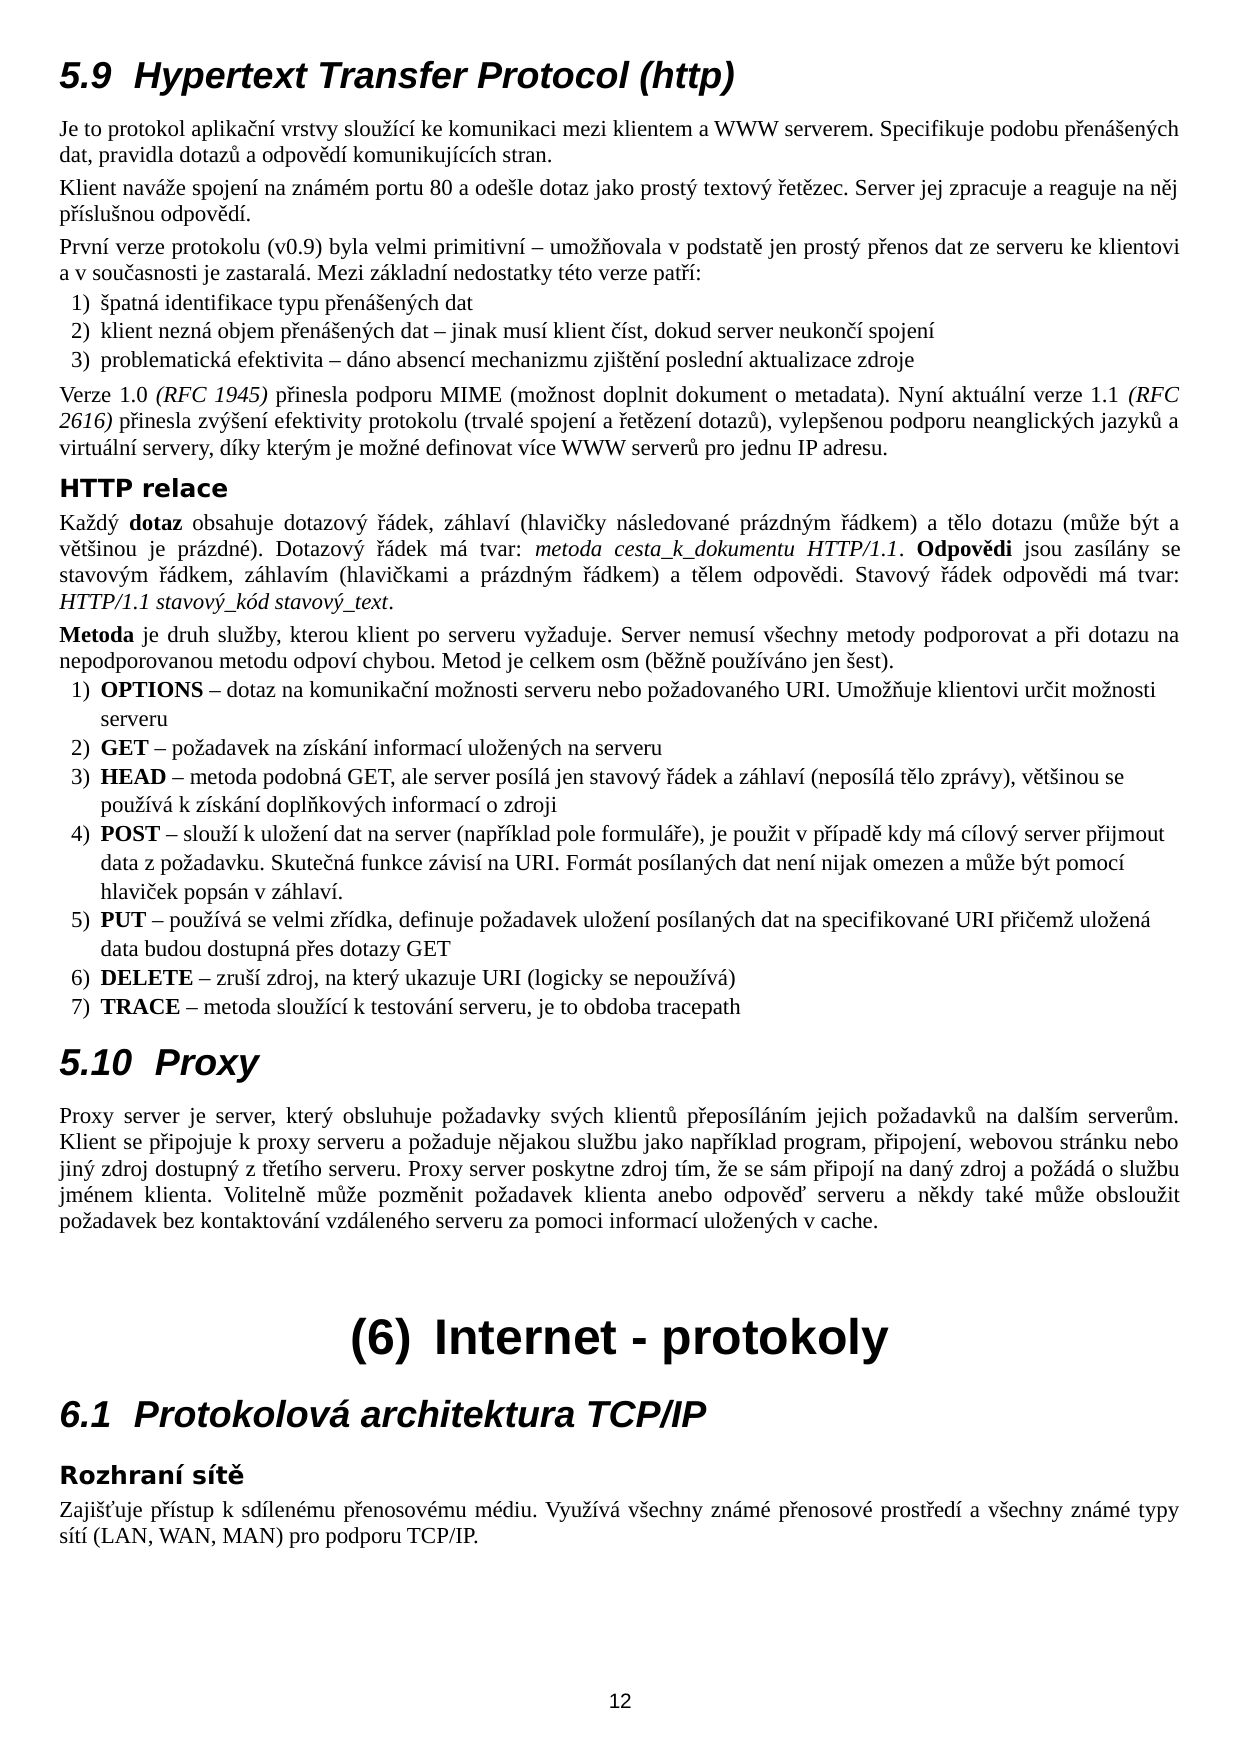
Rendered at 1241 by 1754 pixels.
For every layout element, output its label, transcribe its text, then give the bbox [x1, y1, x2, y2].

text Verze 1.0 (RFC 1945) přinesla podporu MIME (možnost doplnit dokument o metadata). Nyní aktuální verze 1.1 (RFC 2616) přinesla zvýšení efektivity protokolu (trvalé spojení a řetězení dotazů), vylepšenou podporu neanglických jazyků a virtuální servery, díky kterým je možné definovat více WWW serverů pro jednu IP adresu. [59, 381, 1181, 460]
list PUT – používá se velmi zřídka, definuje požadavek uložení posílaných dat na specifikované URI přičemž uložená data budou dostupná přes dotazy GET [71, 907, 1181, 962]
subtitle Rozhraní sítě [59, 1461, 1181, 1490]
list OPTIONS – dotaz na komunikační možnosti serveru nebo požadovaného URI. Umožňuje klientovi určit možnosti serveru [71, 677, 1181, 732]
list špatná identifikace typu přenášených dat [71, 289, 1181, 315]
list klient nezná objem přenášených dat – jinak musí klient číst, dokud server neukončí spojení [71, 318, 1181, 344]
subtitle Proxy [59, 1040, 1181, 1083]
list POST – slouží k uložení dat na server (například pole formuláře), je použit v případě kdy má cílový server přijmout data z požadavku. Skutečná funkce závisí na URI. Formát posílaných dat není nijak omezen a může být pomocí hlaviček popsán v záhlaví. [71, 820, 1181, 904]
list HEAD – metoda podobná GET, ale server posílá jen stavový řádek a záhlaví (neposílá tělo zprávy), většinou se používá k získání doplňkových informací o zdroji [71, 763, 1181, 818]
text Proxy server je server, který obsluhuje požadavky svých klientů přeposíláním jejich požadavků na dalším serverům. Klient se připojuje k proxy serveru a požaduje nějakou službu jako například program, připojení, webovou stránku nebo jiný zdroj dostupný z třetího serveru. Proxy server poskytne zdroj tím, že se sám připojí na daný zdroj a požádá o službu jménem klienta. Volitelně může pozměnit požadavek klienta anebo odpověď serveru a někdy také může obsloužit požadavek bez kontaktování vzdáleného serveru za pomoci informací uložených v cache. [59, 1102, 1181, 1234]
text Zajišťuje přístup k sdílenému přenosovému médiu. Využívá všechny známé přenosové prostředí a všechny známé typy sítí (LAN, WAN, MAN) pro podporu TCP/IP. [59, 1496, 1181, 1549]
list TRACE – metoda sloužící k testování serveru, je to obdoba tracepath [71, 993, 1181, 1019]
text Metoda je druh služby, kterou klient po serveru vyžaduje. Server nemusí všechny metody podporovat a při dotazu na nepodporovanou metodu odpoví chybou. Metod je celkem osm (běžně používáno jen šest). [59, 621, 1181, 673]
subtitle HTTP relace [59, 474, 1181, 503]
list GET – požadavek na získání informací uložených na serveru [71, 734, 1181, 760]
subtitle Internet - protokoly [59, 1307, 1181, 1365]
text Klient naváže spojení na známém portu 80 a odešle dotaz jako prostý textový řetězec. Server jej zpracuje a reaguje na něj příslušnou odpovědí. [59, 174, 1181, 227]
subtitle Hypertext Transfer Protocol (http) [59, 53, 1181, 96]
text První verze protokolu (v0.9) byla velmi primitivní – umožňovala v podstatě jen prostý přenos dat ze serveru ke klientovi a v současnosti je zastaralá. Mezi základní nedostatky této verze patří: [59, 233, 1181, 286]
subtitle Protokolová architektura TCP/IP [59, 1392, 1181, 1436]
list DELETE – zruší zdroj, na který ukazuje URI (logicky se nepoužívá) [71, 964, 1181, 990]
list problematická efektivita – dáno absencí mechanizmu zjištění poslední aktualizace zdroje [71, 346, 1181, 373]
text Je to protokol aplikační vrstvy sloužící ke komunikaci mezi klientem a WWW serverem. Specifikuje podobu přenášených dat, pravidla dotazů a odpovědí komunikujících stran. [59, 114, 1181, 167]
text Každý dotaz obsahuje dotazový řádek, záhlaví (hlavičky následované prázdným řádkem) a tělo dotazu (může být a většinou je prázdné). Dotazový řádek má tvar: metoda cesta_k_dokumentu HTTP/1.1. Odpovědi jsou zasílány se stavovým řádkem, záhlavím (hlavičkami a prázdným řádkem) a tělem odpovědi. Stavový řádek odpovědi má tvar: HTTP/1.1 stavový_kód stavový_text. [59, 509, 1181, 614]
